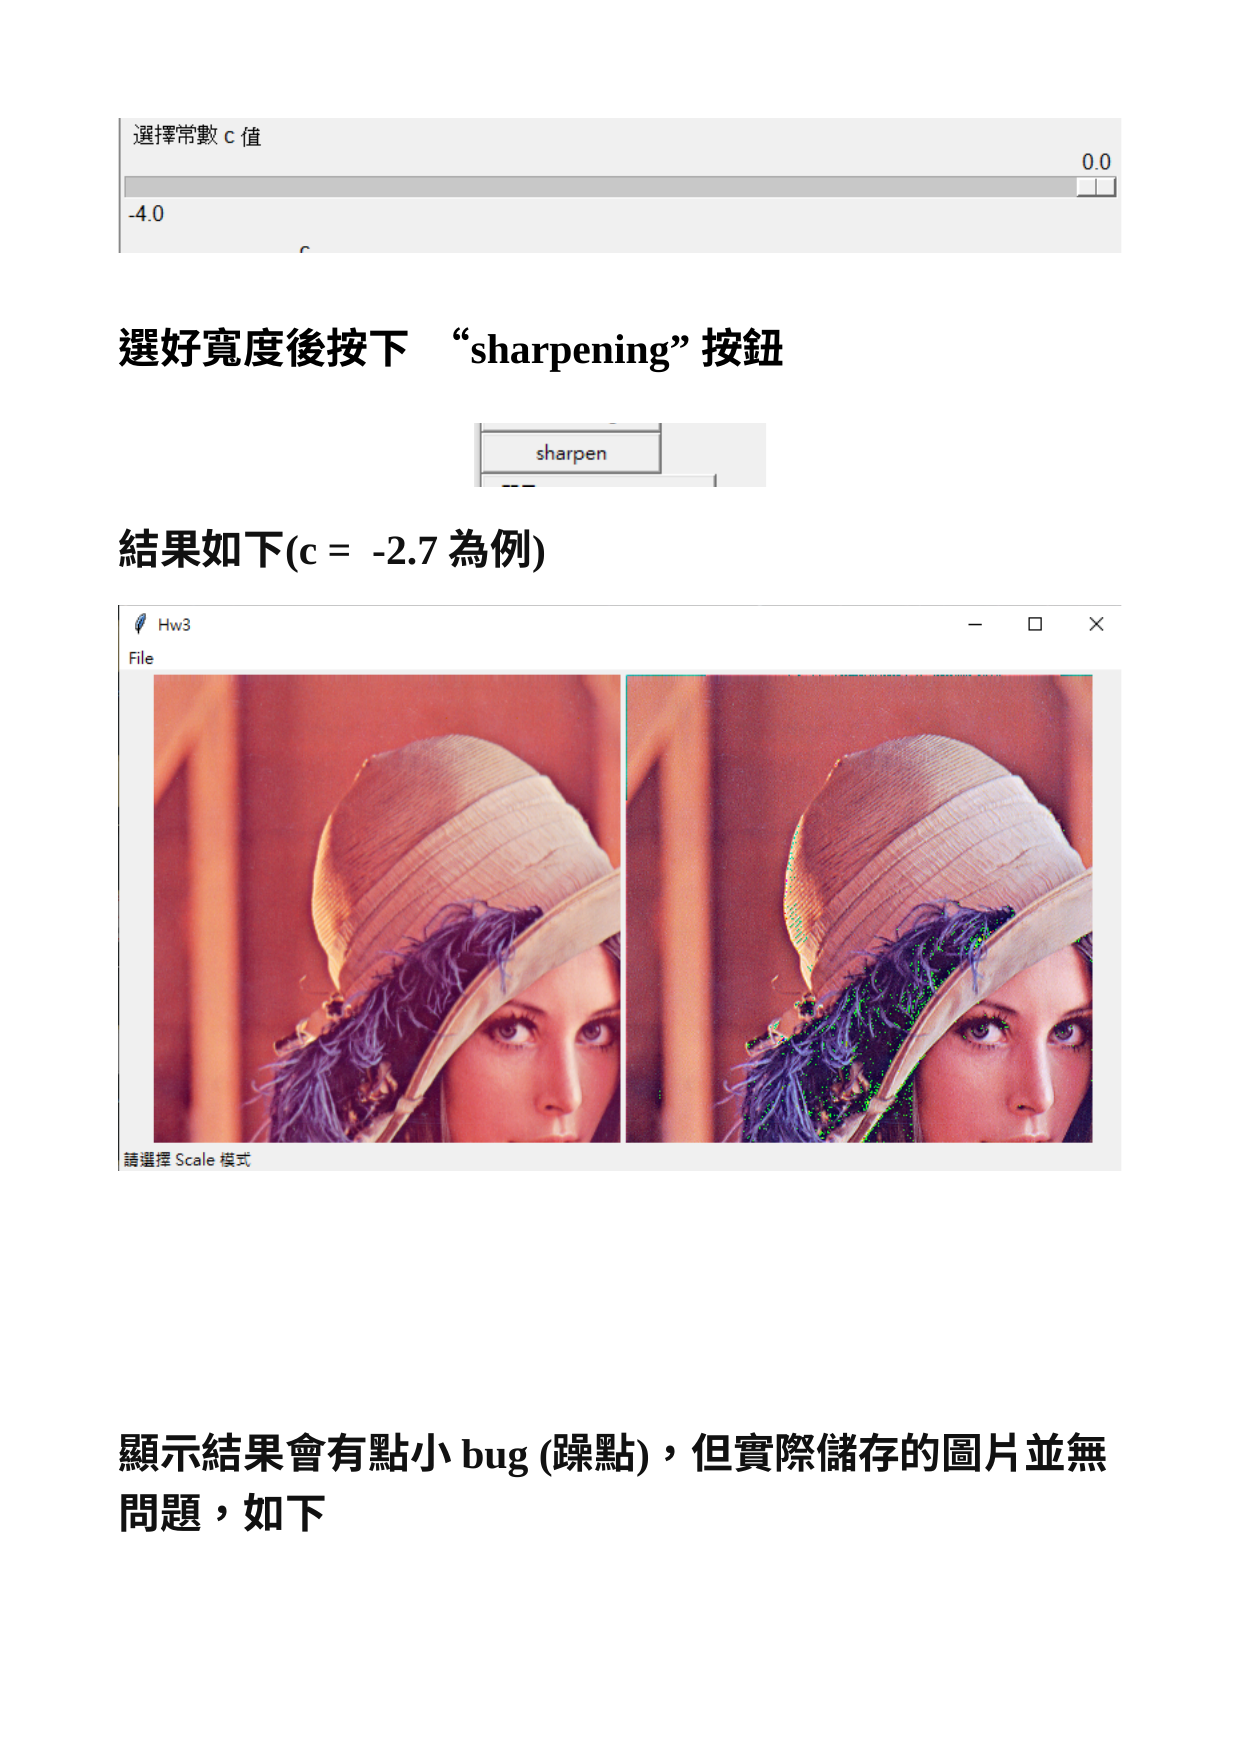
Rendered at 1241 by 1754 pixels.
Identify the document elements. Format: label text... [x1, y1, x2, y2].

text 選好寬度後按下 “sharpening” 按鈕 [118, 315, 1122, 375]
text 結果如下(c = -2.7 為例) [118, 516, 1122, 576]
text 顯示結果會有點小 bug (躁點)，但實際儲存的圖片並無問題，如下 [118, 1420, 1122, 1540]
